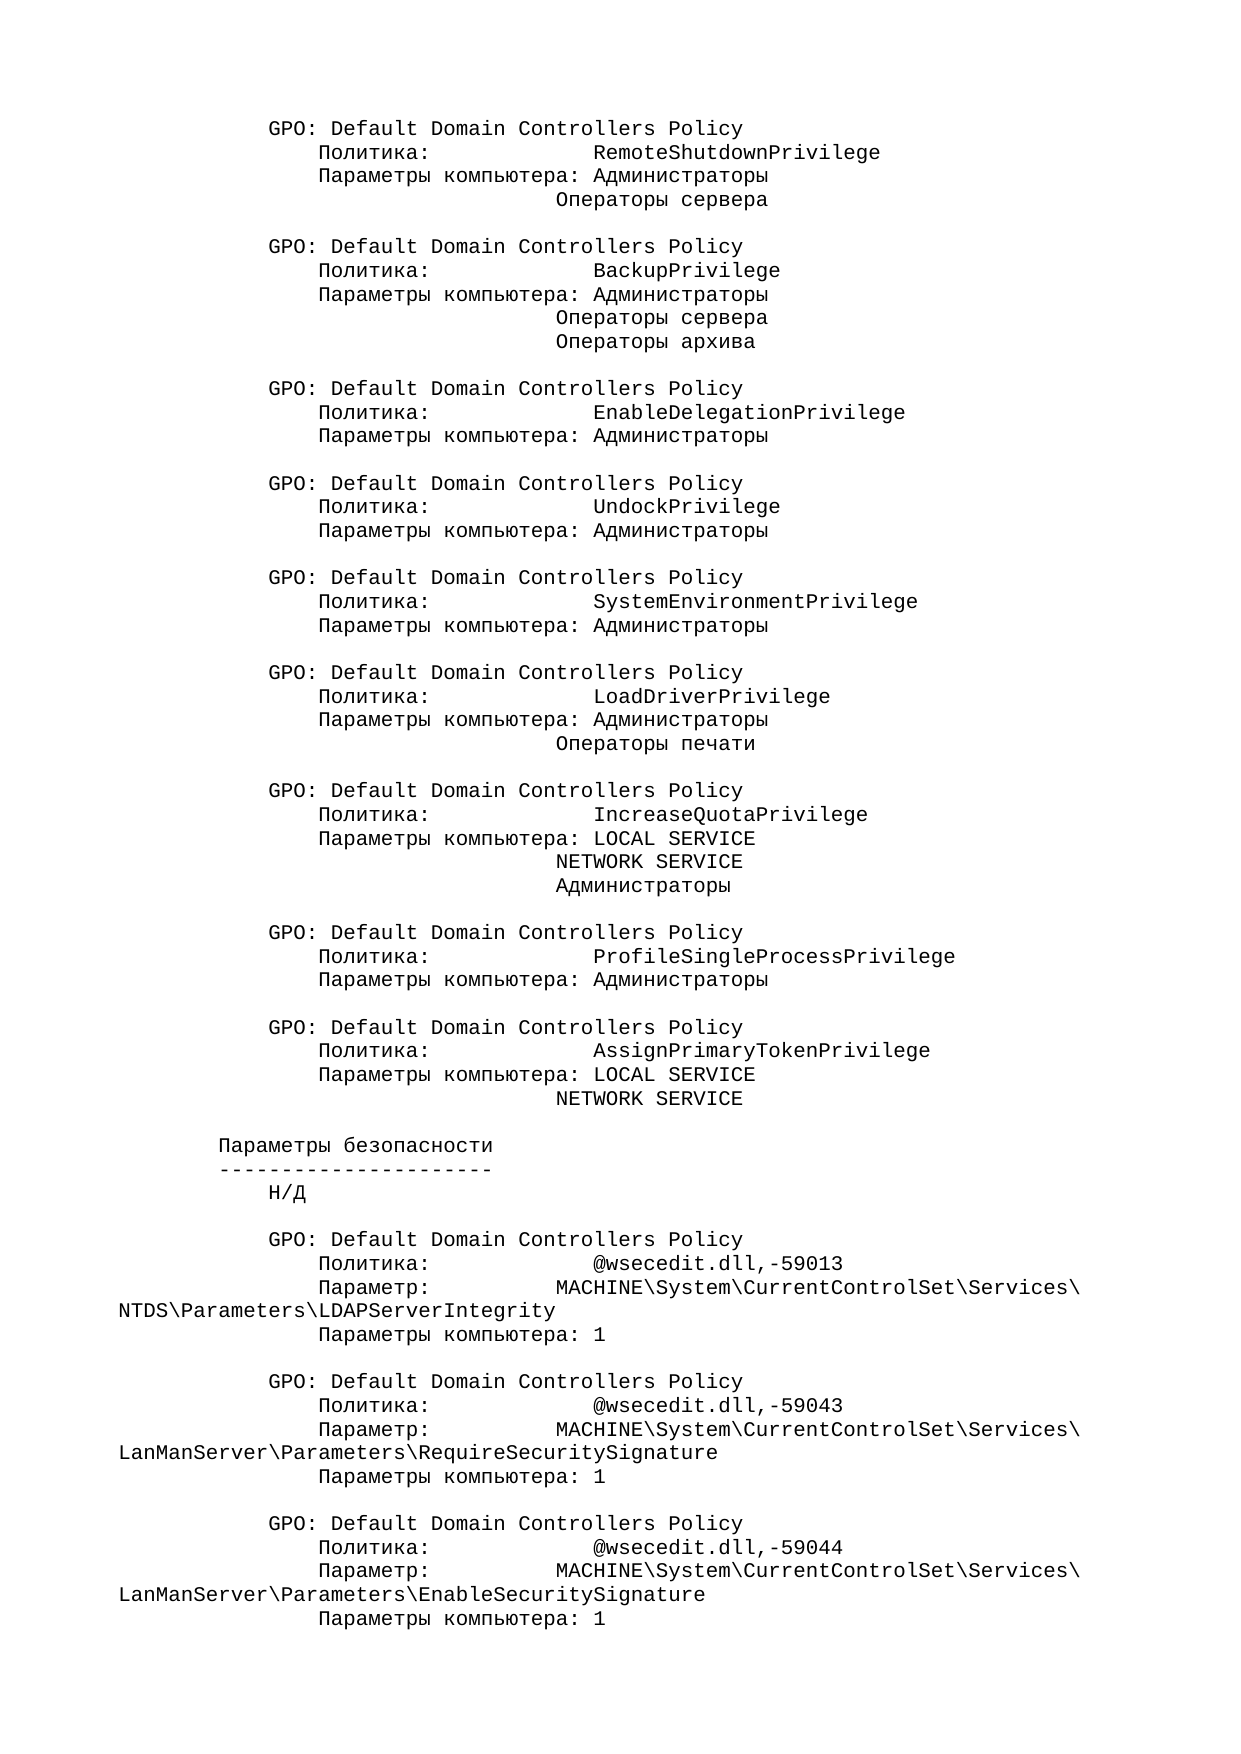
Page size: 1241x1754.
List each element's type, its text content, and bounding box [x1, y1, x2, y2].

text GPO: Default Domain Controllers Policy [118, 662, 1122, 686]
text Политика: RemoteShutdownPrivilege [118, 142, 1122, 165]
text Политика: @wsecedit.dll,-59043 [118, 1395, 1122, 1419]
text Параметры компьютера: 1 [118, 1324, 1122, 1348]
text Параметры безопасности [118, 1135, 1122, 1158]
text Параметры компьютера: Администраторы [118, 709, 1122, 733]
text Параметры компьютера: Администраторы [118, 969, 1122, 993]
text Параметры компьютера: Администраторы [118, 165, 1122, 189]
text Политика: EnableDelegationPrivilege [118, 402, 1122, 426]
text GPO: Default Domain Controllers Policy [118, 922, 1122, 946]
text Политика: BackupPrivilege [118, 260, 1122, 284]
text Параметры компьютера: LOCAL SERVICE [118, 1064, 1122, 1088]
text Параметры компьютера: Администраторы [118, 284, 1122, 307]
text Политика: IncreaseQuotaPrivilege [118, 804, 1122, 827]
text NETWORK SERVICE [118, 1088, 1122, 1111]
text GPO: Default Domain Controllers Policy [118, 567, 1122, 591]
text Политика: @wsecedit.dll,-59044 [118, 1537, 1122, 1561]
text Администраторы [118, 875, 1122, 898]
text GPO: Default Domain Controllers Policy [118, 118, 1122, 142]
text GPO: Default Domain Controllers Policy [118, 473, 1122, 496]
text GPO: Default Domain Controllers Policy [118, 1513, 1122, 1537]
text GPO: Default Domain Controllers Policy [118, 378, 1122, 402]
text Параметр: MACHINE\System\CurrentControlSet\Services\LanManServer\Parameters\RequireSecuritySignature [118, 1419, 1122, 1466]
text GPO: Default Domain Controllers Policy [118, 1371, 1122, 1395]
text Политика: ProfileSingleProcessPrivilege [118, 946, 1122, 969]
text Параметр: MACHINE\System\CurrentControlSet\Services\LanManServer\Parameters\EnableSecuritySignature [118, 1561, 1122, 1608]
text Операторы архива [118, 331, 1122, 354]
text Параметры компьютера: Администраторы [118, 426, 1122, 449]
text Операторы сервера [118, 189, 1122, 213]
text ---------------------- [118, 1158, 1122, 1182]
text Политика: LoadDriverPrivilege [118, 686, 1122, 709]
text GPO: Default Domain Controllers Policy [118, 236, 1122, 260]
text Политика: UndockPrivilege [118, 496, 1122, 520]
text Н/Д [118, 1182, 1122, 1206]
text Параметры компьютера: LOCAL SERVICE [118, 827, 1122, 851]
text GPO: Default Domain Controllers Policy [118, 780, 1122, 804]
text GPO: Default Domain Controllers Policy [118, 1017, 1122, 1040]
text Параметры компьютера: Администраторы [118, 520, 1122, 544]
text GPO: Default Domain Controllers Policy [118, 1229, 1122, 1253]
text Политика: @wsecedit.dll,-59013 [118, 1253, 1122, 1277]
text Параметр: MACHINE\System\CurrentControlSet\Services\NTDS\Parameters\LDAPServerIntegrity [118, 1277, 1122, 1324]
text NETWORK SERVICE [118, 851, 1122, 875]
text Параметры компьютера: Администраторы [118, 615, 1122, 638]
text Операторы сервера [118, 307, 1122, 331]
text Операторы печати [118, 733, 1122, 757]
text Параметры компьютера: 1 [118, 1608, 1122, 1631]
text Параметры компьютера: 1 [118, 1466, 1122, 1489]
text Политика: AssignPrimaryTokenPrivilege [118, 1040, 1122, 1064]
text Политика: SystemEnvironmentPrivilege [118, 591, 1122, 615]
